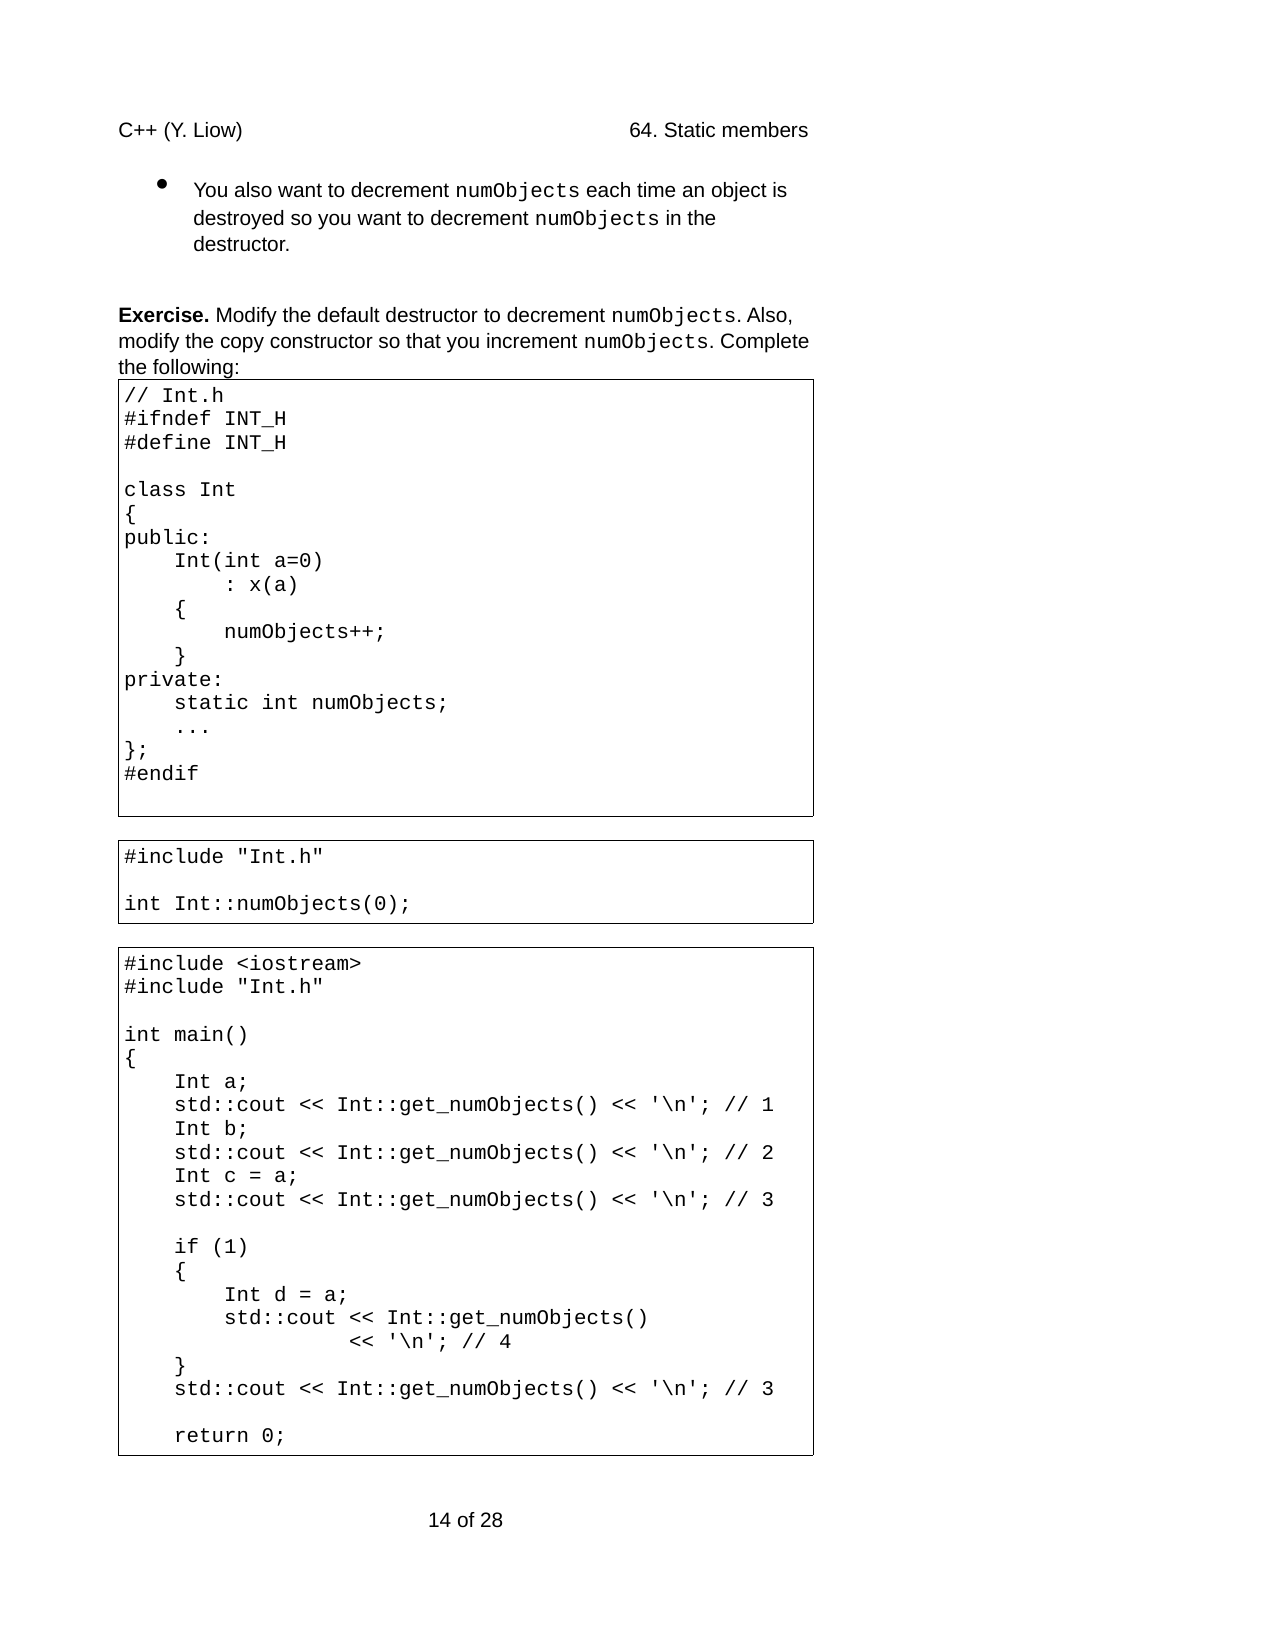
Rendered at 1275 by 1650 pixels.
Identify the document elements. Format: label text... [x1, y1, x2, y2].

table_header // Int.h #ifndef INT_H #define INT_H class Int { public: Int(int a=0) : x(a) { numObjects++; } private: static int numObjects; ... }; #endif [119, 380, 813, 816]
table_header #include <iostream> #include "Int.h" int main() { Int a; std::cout << Int::get_numObjects() << '\n'; // 1 Int b; std::cout << Int::get_numObjects() << '\n'; // 2 Int c = a; std::cout << Int::get_numObjects() << '\n'; // 3 if (1) { Int d = a; std::cout << Int::get_numObjects() << '\n'; // 4 } std::cout << Int::get_numObjects() << '\n'; // 3 return 0; [119, 948, 813, 1455]
list You also want to decrement numObjects each time an object is destroyed so you want to decrement numObjects in the destructor. [156, 172, 813, 255]
table_header #include "Int.h" int Int::numObjects(0); [119, 841, 813, 923]
text Exercise. Modify the default destructor to decrement numObjects. Also, modify the copy constructor so that you increment numObjects. Complete the following: [118, 303, 813, 379]
